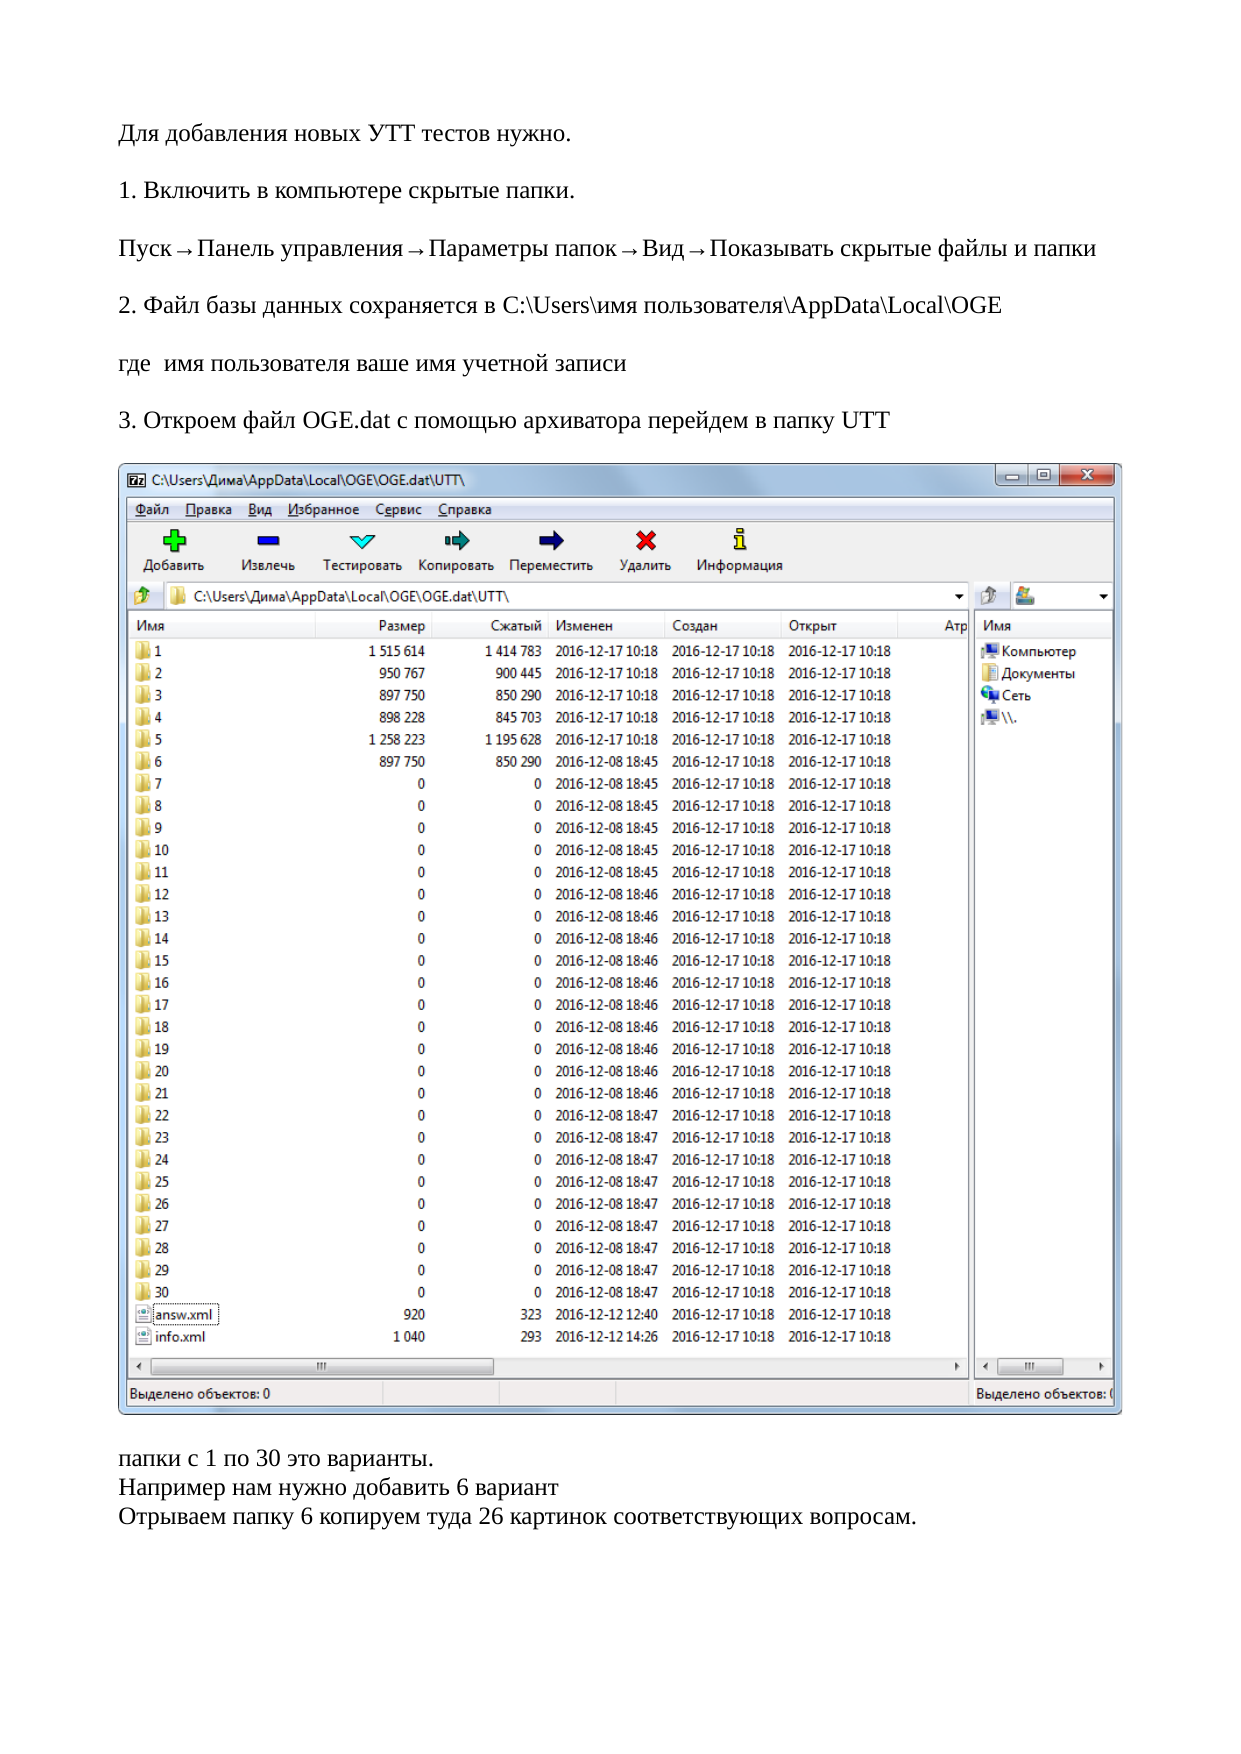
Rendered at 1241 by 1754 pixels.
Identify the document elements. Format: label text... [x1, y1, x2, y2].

text Для добавления новых УТТ тестов нужно. [118, 118, 1122, 147]
text Отрываем папку 6 копируем туда 26 картинок соответствующих вопросам. [118, 1501, 1122, 1530]
text 2. Файл базы данных сохраняется в C:\Users\имя пользователя\AppData\Local\OGE [118, 291, 1122, 319]
picture [118, 463, 1123, 1415]
text Например нам нужно добавить 6 вариант [118, 1472, 1122, 1501]
text 3. Откроем файл OGE.dat с помощью архиватора перейдем в папку UTT [118, 406, 1122, 434]
text где имя пользователя ваше имя учетной записи [118, 348, 1122, 377]
text 1. Включить в компьютере скрытые папки. [118, 176, 1122, 204]
text Пуск→Панель управления→Параметры папок→Вид→Показывать скрытые файлы и папки [118, 233, 1122, 262]
text папки с 1 по 30 это варианты. [118, 1443, 1122, 1472]
